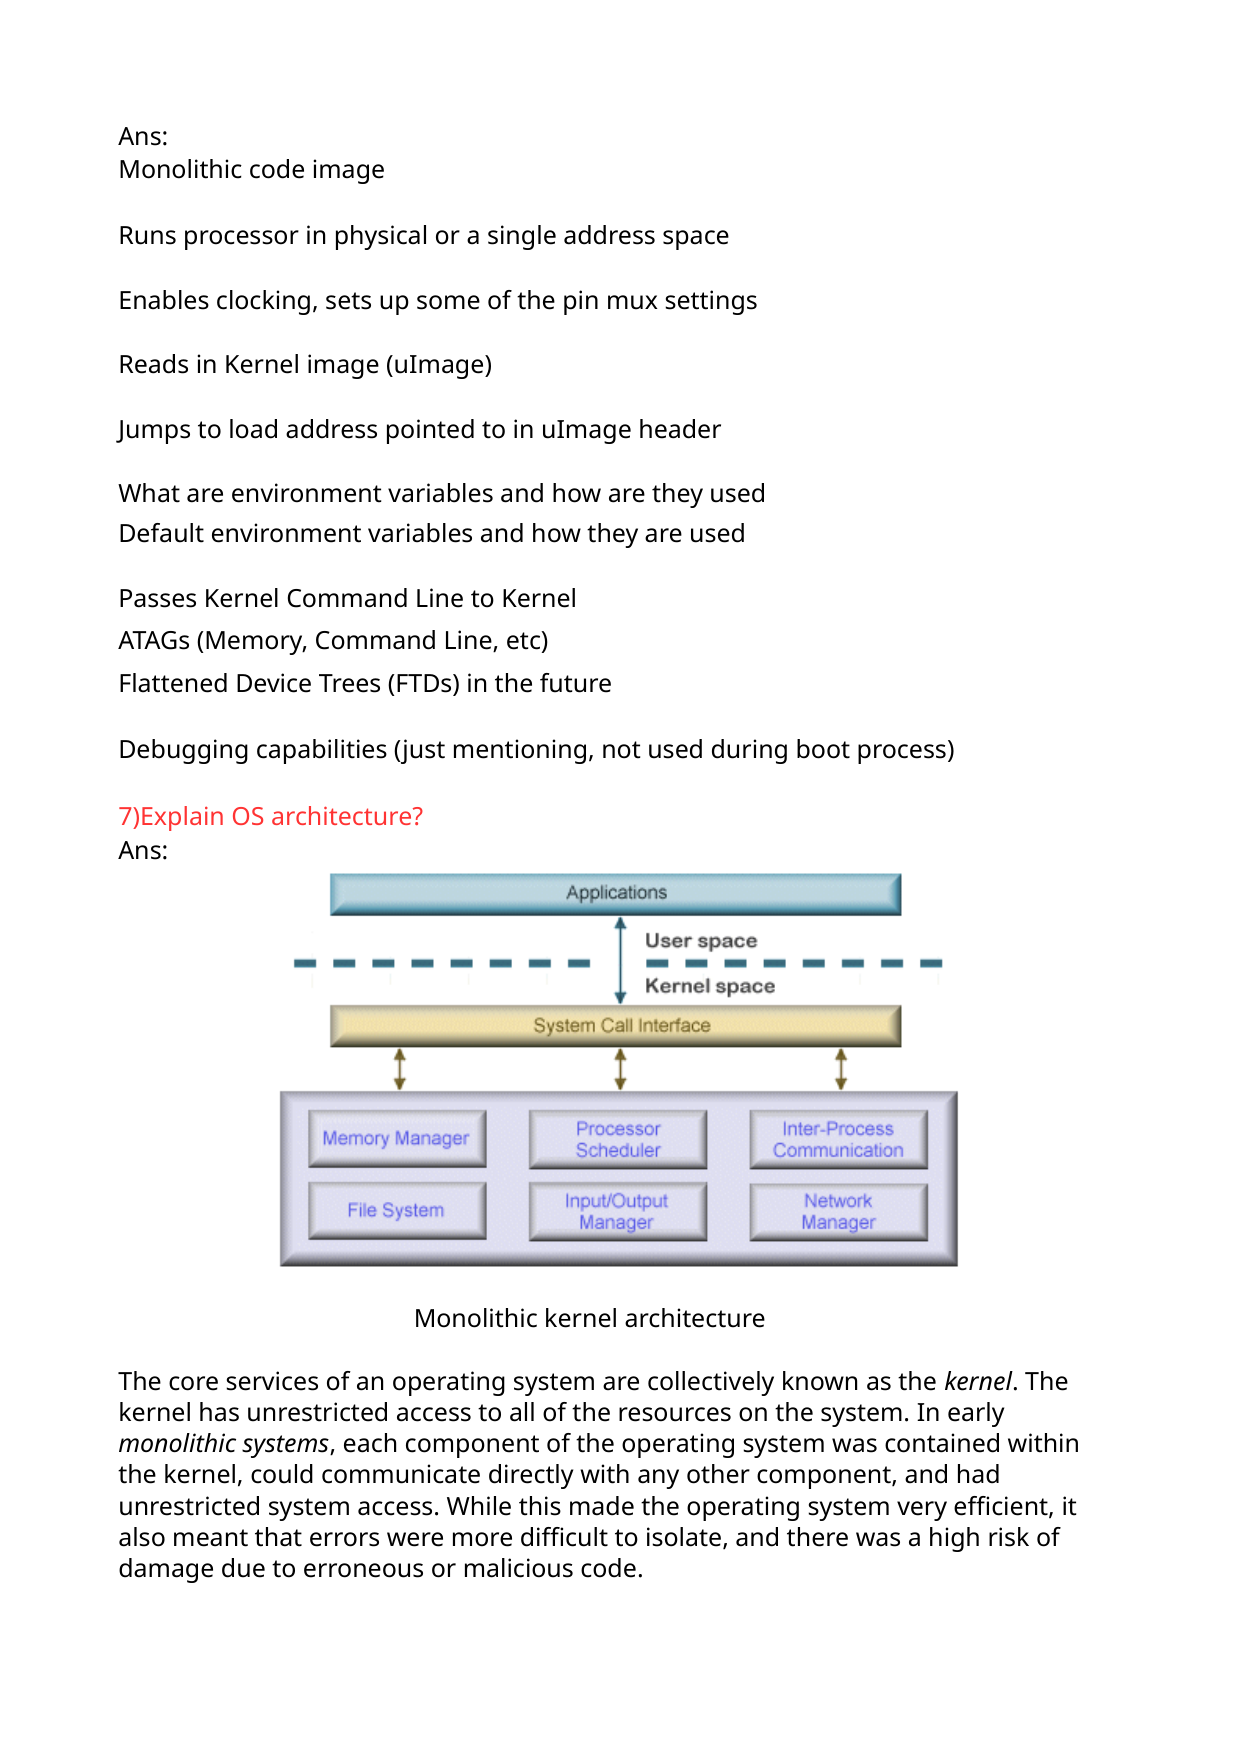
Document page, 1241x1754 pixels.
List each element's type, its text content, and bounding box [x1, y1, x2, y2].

text Ans: [118, 118, 1122, 152]
title Reads in Kernel image (uImage) [118, 349, 1122, 380]
title What are environment variables and how are they used [118, 478, 1122, 509]
title Passes Kernel Command Line to Kernel [118, 582, 1122, 613]
title Default environment variables and how they are used [118, 518, 1122, 549]
text Ans: [118, 833, 1122, 867]
title Jumps to load address pointed to in uImage header [118, 413, 1122, 444]
text Monolithic kernel architecture [118, 1209, 1122, 1334]
title Debugging capabilities (just mentioning, not used during boot process) [118, 734, 1122, 764]
title Enables clocking, sets up some of the pin mux settings [118, 284, 1122, 315]
title Runs processor in physical or a single address space [118, 220, 1122, 251]
title Flattened Device Trees (FTDs) in the future [118, 666, 1122, 700]
picture [260, 866, 980, 1273]
title ATAGs (Memory, Command Line, etc) [118, 622, 1122, 657]
text 7)Explain OS architecture? [118, 798, 1122, 833]
text The core services of an operating system are collectively known as the kernel. The kernel has unrestricted access to all of the resources on the system. In early monolithic systems, each component of the operating system was contained within the kernel, could communicate directly with any other component, and had unrestricted system access. While this made the operating system very efficient, it also meant that errors were more difficult to isolate, and there was a high risk of damage due to erroneous or malicious code. [118, 1365, 1122, 1584]
text Monolithic code image [118, 152, 1122, 186]
